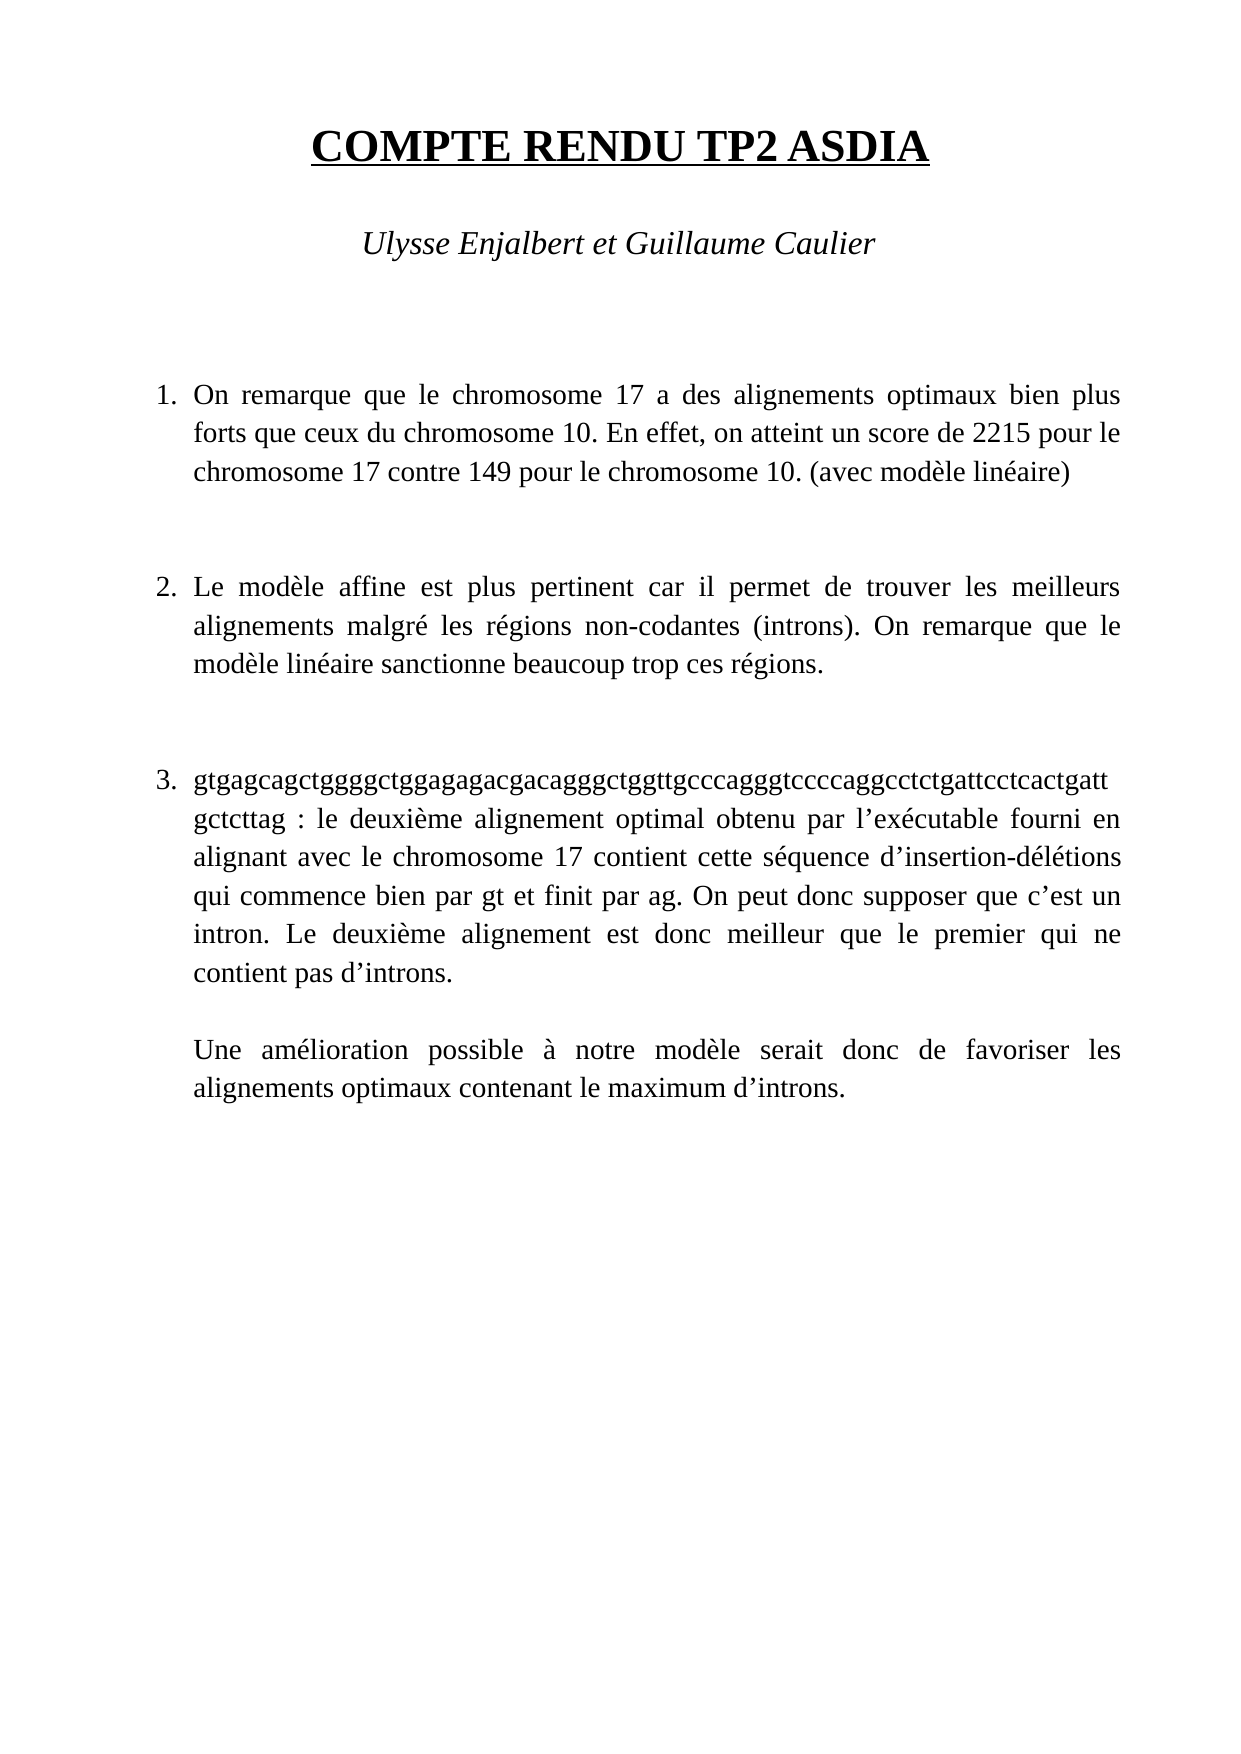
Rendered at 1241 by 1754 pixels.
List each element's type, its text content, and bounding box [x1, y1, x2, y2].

list gtgagcagctggggctggagagacgacagggctggttgcccagggtccccaggcctctgattcctcactgattgctcttag : le deuxième alignement optimal obtenu par l’exécutable fourni en alignant avec le chromosome 17 contient cette séquence d’insertion-délétions qui commence bien par gt et finit par ag. On peut donc supposer que c’est un intron. Le deuxième alignement est donc meilleur que le premier qui ne contient pas d’introns. [156, 762, 1122, 988]
text Ulysse Enjalbert et Guillaume Caulier [118, 223, 1122, 262]
list Une amélioration possible à notre modèle serait donc de favoriser les alignements optimaux contenant le maximum d’introns. [156, 1032, 1122, 1104]
list Le modèle affine est plus pertinent car il permet de trouver les meilleurs alignements malgré les régions non-codantes (introns). On remarque que le modèle linéaire sanctionne beaucoup trop ces régions. [156, 569, 1122, 680]
list On remarque que le chromosome 17 a des alignements optimaux bien plus forts que ceux du chromosome 10. En effet, on atteint un score de 2215 pour le chromosome 17 contre 149 pour le chromosome 10. (avec modèle linéaire) [156, 377, 1122, 487]
text COMPTE RENDU TP2 ASDIA [118, 118, 1122, 171]
